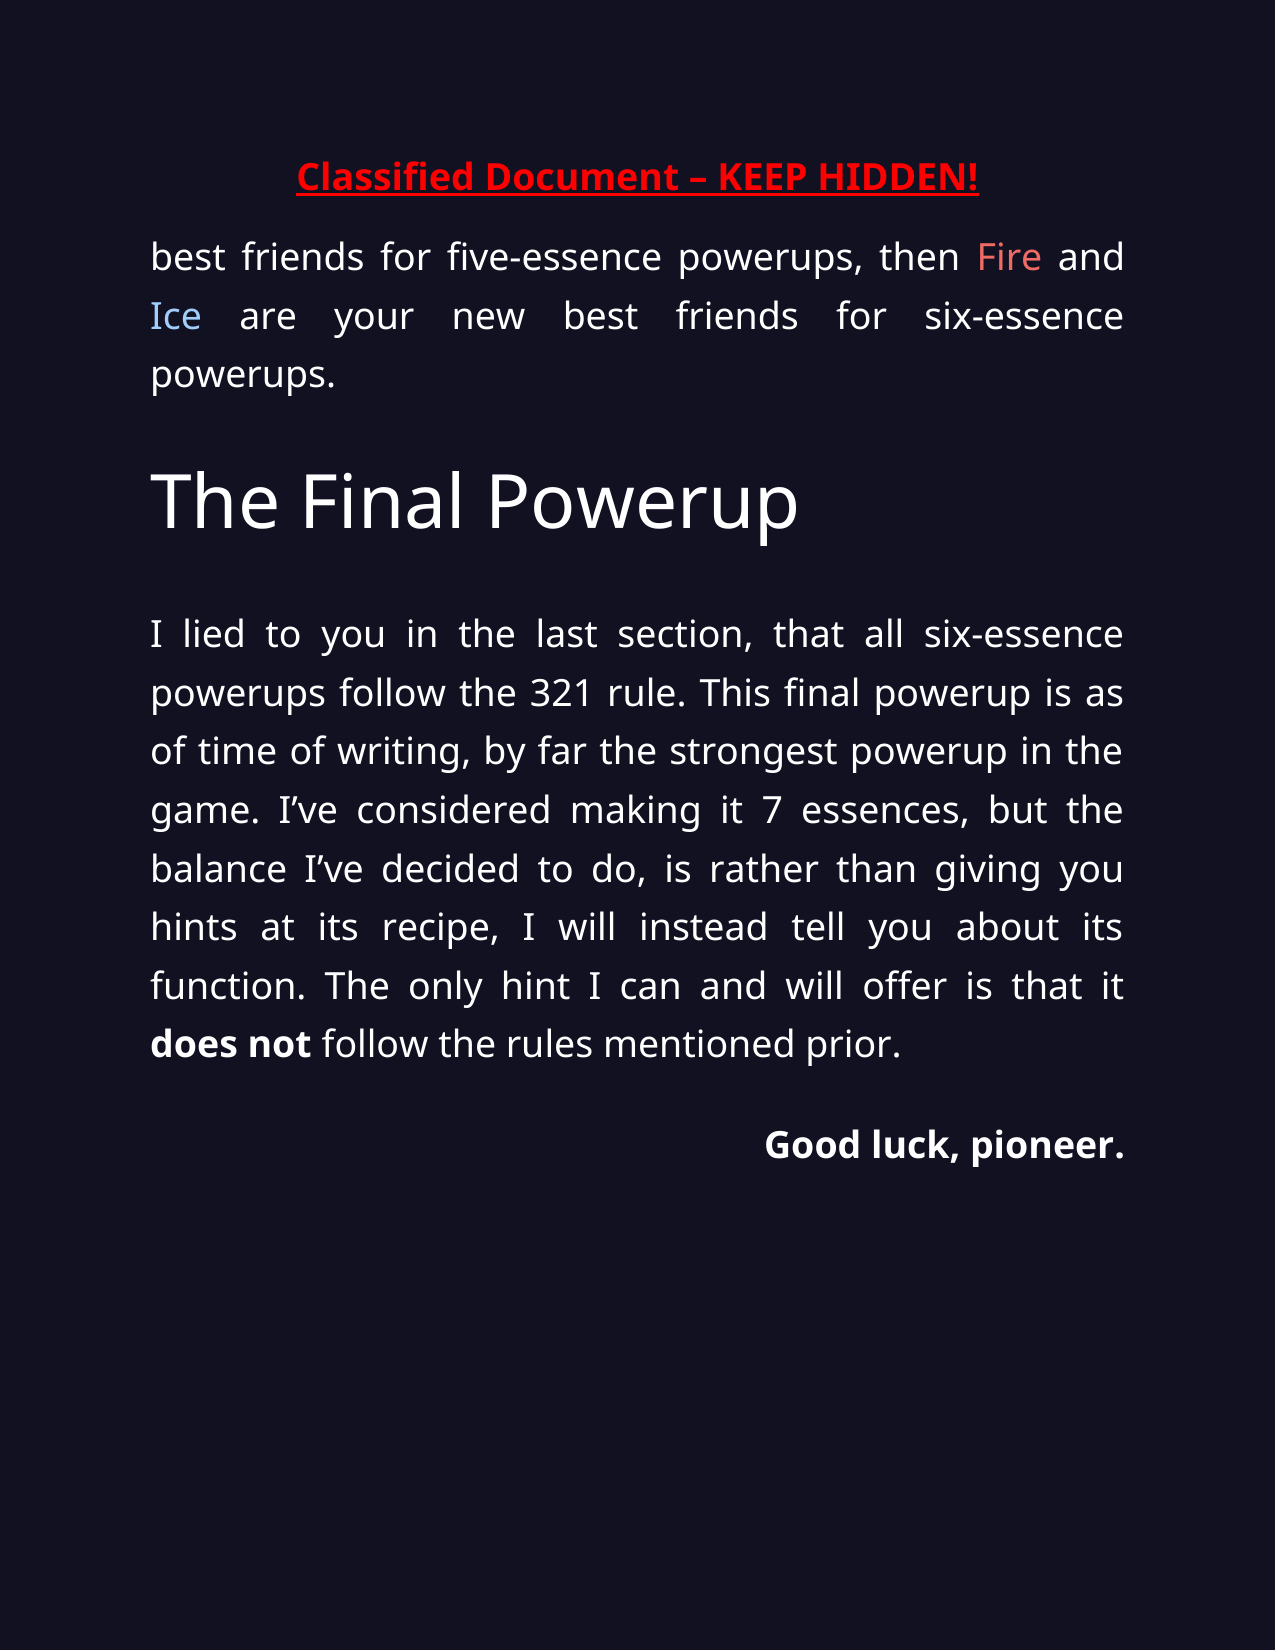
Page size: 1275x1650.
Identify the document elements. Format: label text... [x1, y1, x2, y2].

subtitle The Final Powerup [150, 448, 1125, 550]
text Good luck, pioneer. [150, 1118, 1125, 1169]
text I lied to you in the last section, that all six-essence powerups follow the 321 rule. This final powerup is as of time of writing, by far the strongest powerup in the game. I’ve considered making it 7 essences, but the balance I’ve decided to do, is rather than giving you hints at its recipe, I will instead tell you about its function. The only hint I can and will offer is that it does not follow the rules mentioned prior. [150, 607, 1125, 1069]
text best friends for five-essence powerups, then Fire and Ice are your new best friends for six-essence powerups. [150, 231, 1125, 399]
